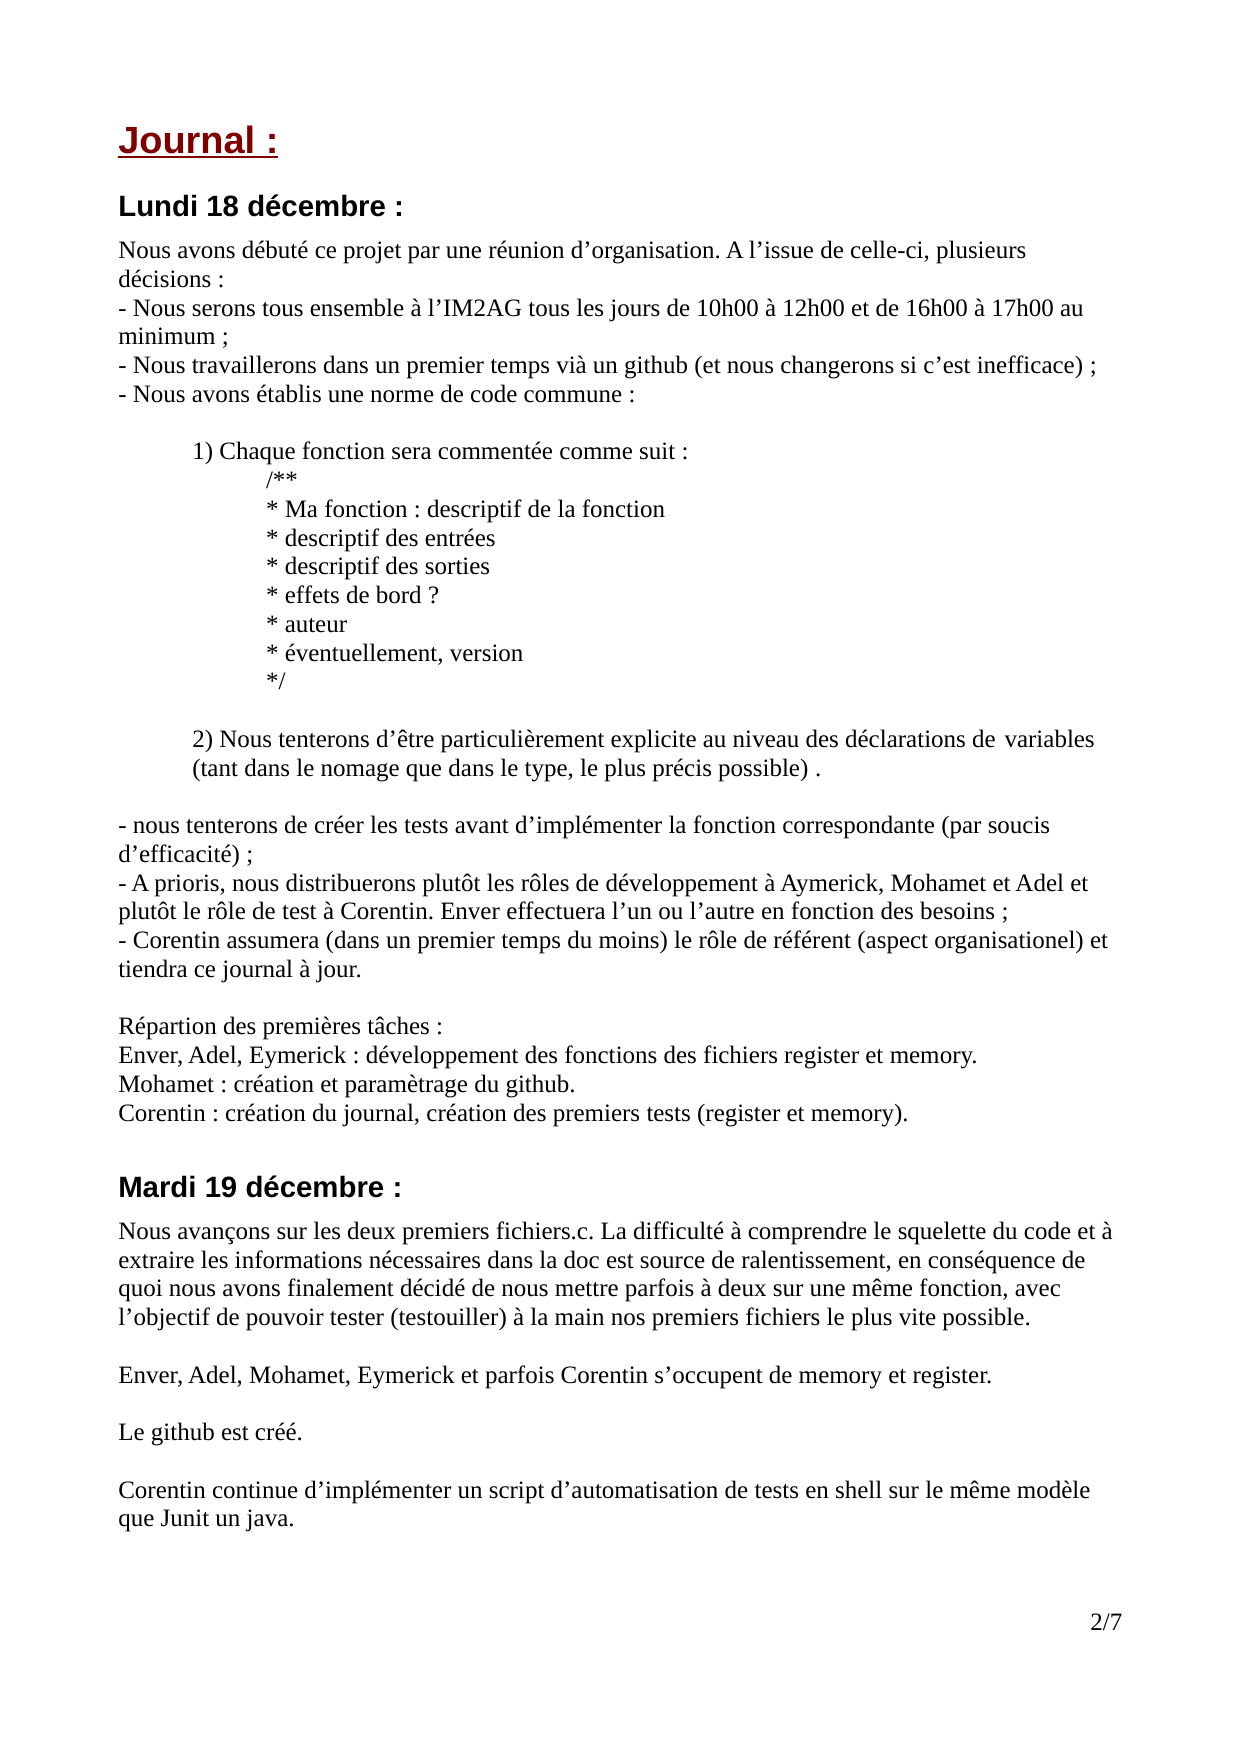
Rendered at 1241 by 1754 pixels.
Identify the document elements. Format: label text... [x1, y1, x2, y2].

text * effets de bord ? [118, 580, 1122, 609]
text * éventuellement, version [118, 638, 1122, 666]
text */ [118, 666, 1122, 695]
text Mohamet : création et paramètrage du github. [118, 1069, 1122, 1098]
text - Nous serons tous ensemble à l’IM2AG tous les jours de 10h00 à 12h00 et de 16h00 à 17h00 au minimum ; [118, 293, 1122, 350]
text * auteur [118, 609, 1122, 638]
text Nous avançons sur les deux premiers fichiers.c. La difficulté à comprendre le squelette du code et à extraire les informations nécessaires dans la doc est source de ralentissement, en conséquence de quoi nous avons finalement décidé de nous mettre parfois à deux sur une même fonction, avec l’objectif de pouvoir tester (testouiller) à la main nos premiers fichiers le plus vite possible. [118, 1216, 1122, 1331]
text - Nous travaillerons dans un premier temps vià un github (et nous changerons si c’est inefficace) ; [118, 350, 1122, 379]
text * Ma fonction : descriptif de la fonction [118, 494, 1122, 523]
subtitle Lundi 18 décembre : [118, 189, 1122, 223]
text - Corentin assumera (dans un premier temps du moins) le rôle de référent (aspect organisationel) et tiendra ce journal à jour. [118, 925, 1122, 983]
text Nous avons débuté ce projet par une réunion d’organisation. A l’issue de celle-ci, plusieurs décisions : [118, 235, 1122, 293]
text Enver, Adel, Eymerick : développement des fonctions des fichiers register et memory. [118, 1040, 1122, 1069]
text 2) Nous tenterons d’être particulièrement explicite au niveau des déclarations de variables (tant dans le nomage que dans le type, le plus précis possible) . [118, 724, 1122, 781]
text Corentin : création du journal, création des premiers tests (register et memory). [118, 1098, 1122, 1126]
text /** [118, 465, 1122, 494]
text - Nous avons établis une norme de code commune : [118, 379, 1122, 408]
text Enver, Adel, Mohamet, Eymerick et parfois Corentin s’occupent de memory et register. [118, 1360, 1122, 1388]
text Répartion des premières tâches : [118, 1011, 1122, 1040]
text - nous tenterons de créer les tests avant d’implémenter la fonction correspondante (par soucis d’efficacité) ; [118, 810, 1122, 868]
text * descriptif des entrées [118, 523, 1122, 551]
text Corentin continue d’implémenter un script d’automatisation de tests en shell sur le même modèle que Junit un java. [118, 1475, 1122, 1532]
subtitle Mardi 19 décembre : [118, 1170, 1122, 1203]
text - A prioris, nous distribuerons plutôt les rôles de développement à Aymerick, Mohamet et Adel et plutôt le rôle de test à Corentin. Enver effectuera l’un ou l’autre en fonction des besoins ; [118, 868, 1122, 925]
text Le github est créé. [118, 1417, 1122, 1446]
text * descriptif des sorties [118, 551, 1122, 580]
text 1) Chaque fonction sera commentée comme suit : [118, 436, 1122, 465]
subtitle Journal : [118, 118, 1122, 162]
